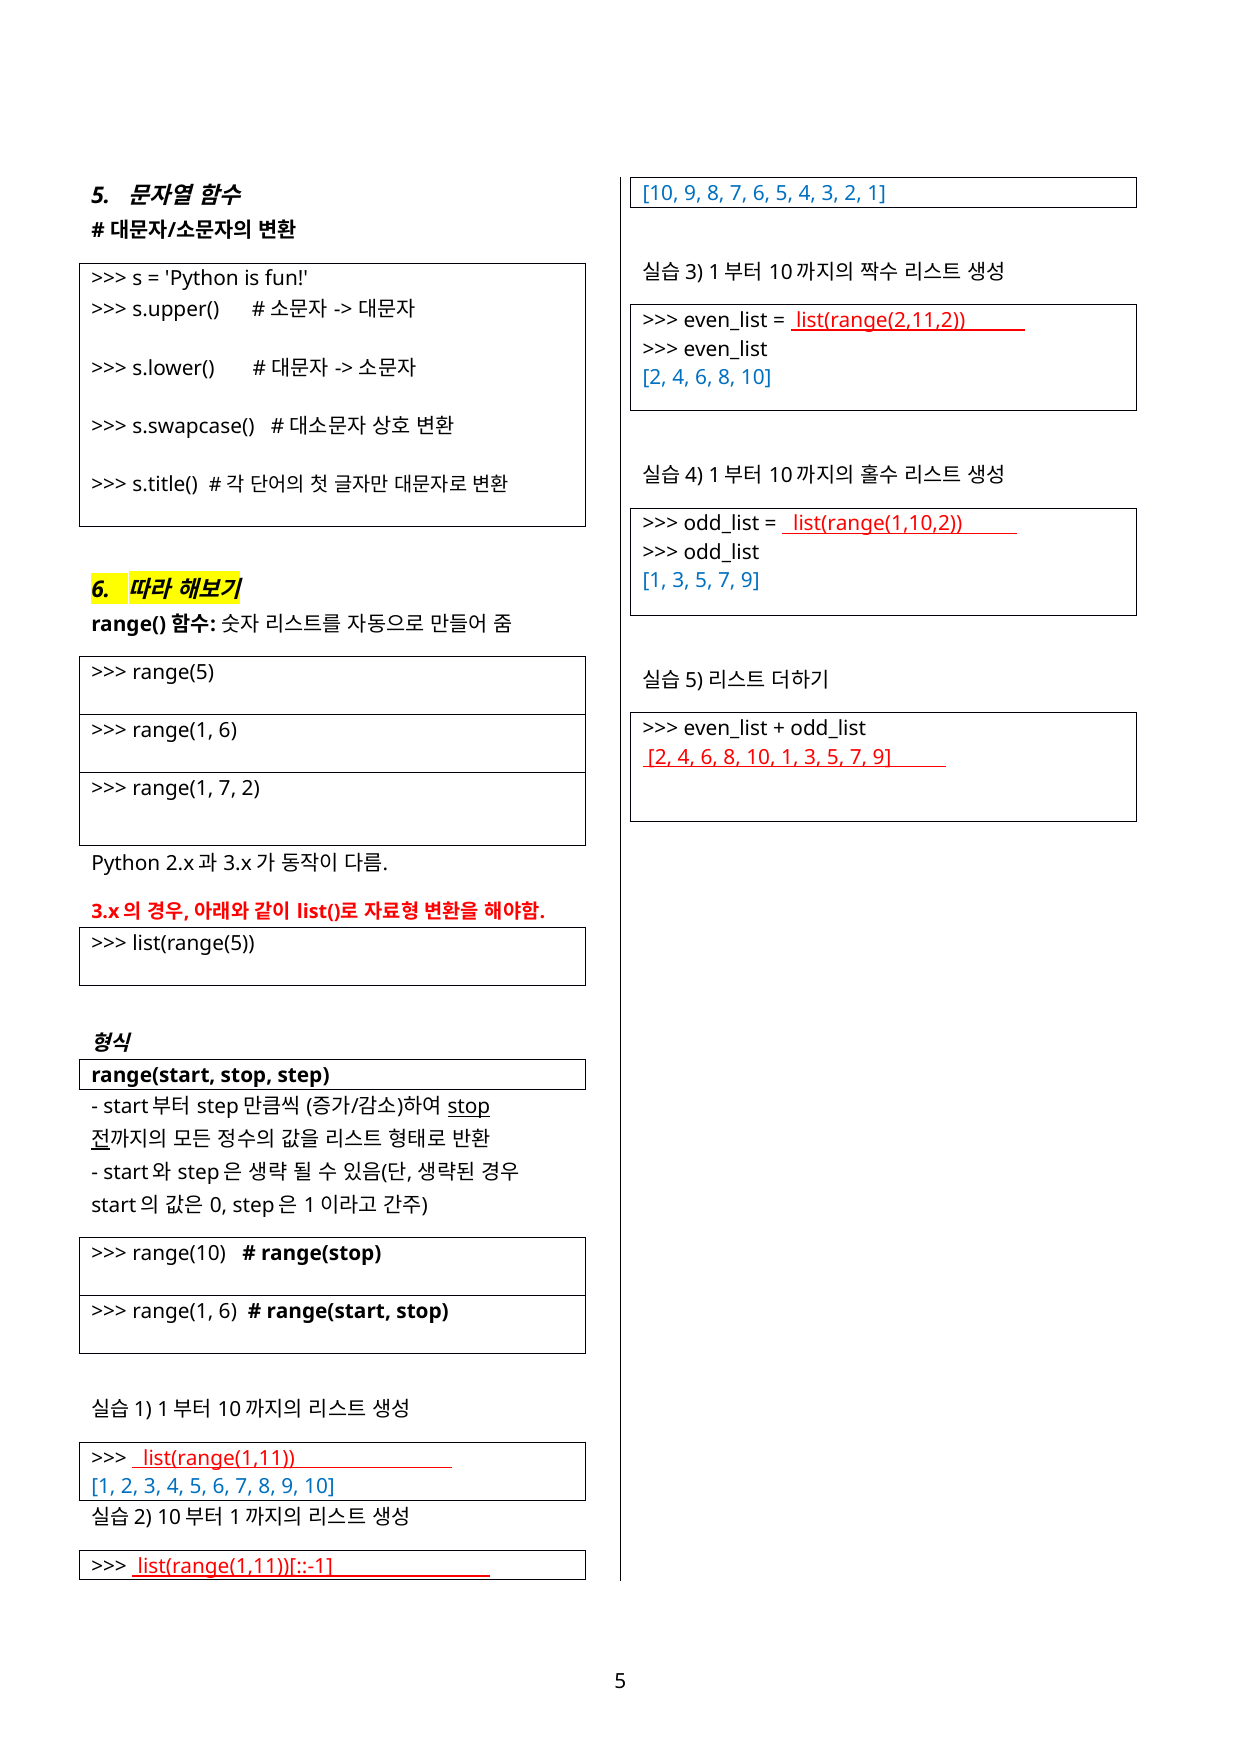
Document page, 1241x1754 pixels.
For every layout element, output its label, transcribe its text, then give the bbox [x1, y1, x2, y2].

table_header >>> s = 'Python is fun!' >>> s.upper() # 소문자 -> 대문자 >>> s.lower() # 대문자 -> 소문자 >>> s.swapcase() # 대소문자 상호 변환 >>> s.title() # 각 단어의 첫 글자만 대문자로 변환 [80, 264, 585, 526]
text 실습1) 1부터 10까지의 리스트 생성 [91, 1392, 535, 1422]
table_header >>> list(range(1,11))[::-1] [80, 1551, 585, 1579]
text range() 함수: 숫자 리스트를 자동으로 만들어 줌 [91, 607, 598, 637]
text 3.x의 경우, 아래와 같이 list()로 자료형 변환을 해야함. [91, 896, 598, 924]
table_header range(start, stop, step) [80, 1060, 585, 1089]
table_header >>> even_list = list(range(2,11,2)) >>> even_list [2, 4, 6, 8, 10] [631, 305, 1136, 410]
text Python 2.x과 3.x가 동작이 다름. [91, 846, 535, 876]
table_cell >>> range(1, 7, 2) [80, 773, 585, 845]
text 실습2) 10부터 1까지의 리스트 생성 [91, 1501, 535, 1531]
table_header >>> odd_list = list(range(1,10,2)) >>> odd_list [1, 3, 5, 7, 9] [631, 509, 1136, 614]
text 실습4) 1부터 10까지의 홀수 리스트 생성 [642, 458, 1087, 488]
text - start부터 step만큼씩 (증가/감소)하여 stop전까지의 모든 정수의 값을 리스트 형태로 반환 [91, 1090, 535, 1153]
text # 대문자/소문자의 변환 [91, 213, 535, 243]
table_header >>> list(range(1,11)) [1, 2, 3, 4, 5, 6, 7, 8, 9, 10] [80, 1443, 585, 1499]
table_cell >>> range(1, 6) # range(start, stop) [80, 1296, 585, 1353]
text - start와 step은 생략 될 수 있음(단, 생략된 경우 start의 값은 0, step은 1이라고 간주) [91, 1155, 535, 1218]
table_header >>> range(10) # range(stop) [80, 1238, 585, 1295]
text 실습3) 1부터 10까지의 짝수 리스트 생성 [642, 255, 1087, 285]
text 실습5) 리스트 더하기 [642, 663, 1087, 693]
table_header >>> list(range(5)) [80, 928, 585, 984]
table_cell >>> range(1, 6) [80, 715, 585, 772]
text 형식 [91, 1027, 535, 1057]
table_header [10, 9, 8, 7, 6, 5, 4, 3, 2, 1] [631, 178, 1136, 207]
table_header >>> even_list + odd_list [2, 4, 6, 8, 10, 1, 3, 5, 7, 9] [631, 713, 1136, 821]
list 문자열 함수 [91, 177, 598, 211]
table_header >>> range(5) [80, 657, 585, 714]
list 따라 해보기 [91, 571, 598, 604]
